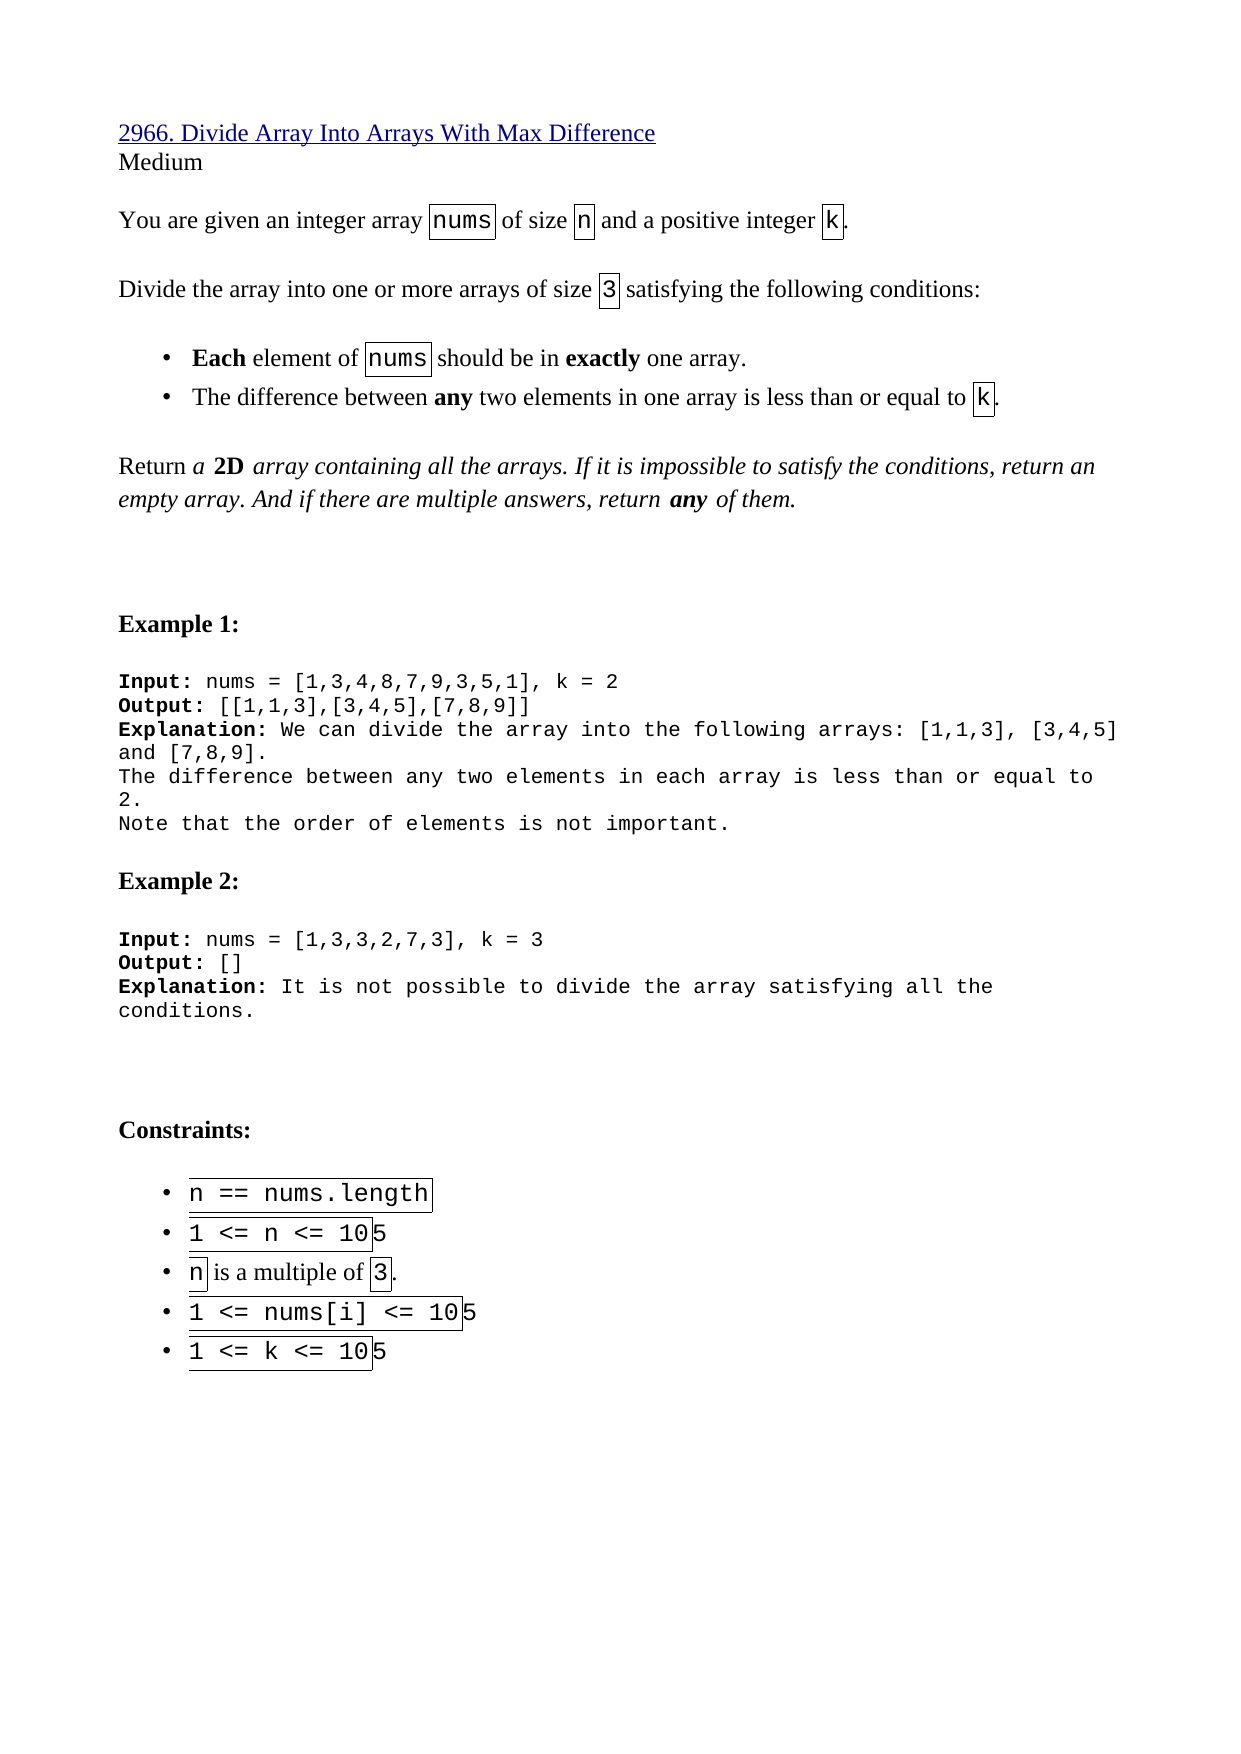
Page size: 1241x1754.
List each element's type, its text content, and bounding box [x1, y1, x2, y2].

text You are given an integer array [118, 204, 429, 239]
list 1 <= nums[i] <= 105 [162, 1296, 462, 1331]
list Each element of [162, 342, 365, 377]
list 1 <= k <= 105 [162, 1336, 372, 1370]
text Return a 2D array containing all the arrays. If it is impossible to satisfy the conditions, return an empty array. And if there are multiple answers, return any of them. [118, 451, 1122, 512]
list 1 <= n <= 105 [373, 1217, 1122, 1252]
text Example 2: [118, 866, 1122, 895]
text Input: nums = [1,3,3,2,7,3], k = 3 [118, 929, 1122, 952]
text satisfying the following conditions: [620, 273, 1122, 308]
list The difference between any two elements in one array is less than or equal to k. [995, 382, 1122, 416]
text Explanation: It is not possible to divide the array satisfying all the conditions. [118, 976, 1122, 1023]
text nums [430, 205, 495, 239]
list 1 <= n <= 105 [162, 1217, 372, 1252]
text The difference between any two elements in each array is less than or equal to 2. [118, 766, 1122, 813]
list nums [366, 343, 431, 376]
text Input: nums = [1,3,4,8,7,9,3,5,1], k = 2 [118, 671, 1122, 695]
list n == nums.length [162, 1178, 432, 1212]
list n is a multiple of 3. [208, 1257, 370, 1291]
text . [844, 204, 1122, 239]
list 1 <= nums[i] <= 105 [463, 1296, 1122, 1331]
text k [823, 205, 843, 239]
text Medium [118, 147, 1122, 176]
text Divide the array into one or more arrays of size [118, 273, 599, 308]
text and a positive integer [595, 204, 822, 239]
list n is a multiple of 3. [392, 1257, 1122, 1291]
text 3 [600, 274, 619, 308]
text 2966. Divide Array Into Arrays With Max Difference [118, 118, 1122, 147]
text Note that the order of elements is not important. [118, 813, 1122, 837]
list should be in exactly one array. [432, 342, 1122, 377]
text Constraints: [118, 1115, 1122, 1144]
text Output: [] [118, 952, 1122, 976]
list n is a multiple of 3. [162, 1257, 207, 1291]
list 1 <= k <= 105 [373, 1336, 1122, 1370]
list n is a multiple of 3. [371, 1258, 391, 1291]
text Example 1: [118, 609, 1122, 637]
list [433, 1178, 1122, 1212]
text n [575, 205, 594, 239]
list The difference between any two elements in one array is less than or equal to k. [162, 382, 973, 416]
text of size [496, 204, 574, 239]
text Output: [[1,1,3],[3,4,5],[7,8,9]] [118, 695, 1122, 718]
text Explanation: We can divide the array into the following arrays: [1,1,3], [3,4,5] and [7,8,9]. [118, 718, 1122, 766]
